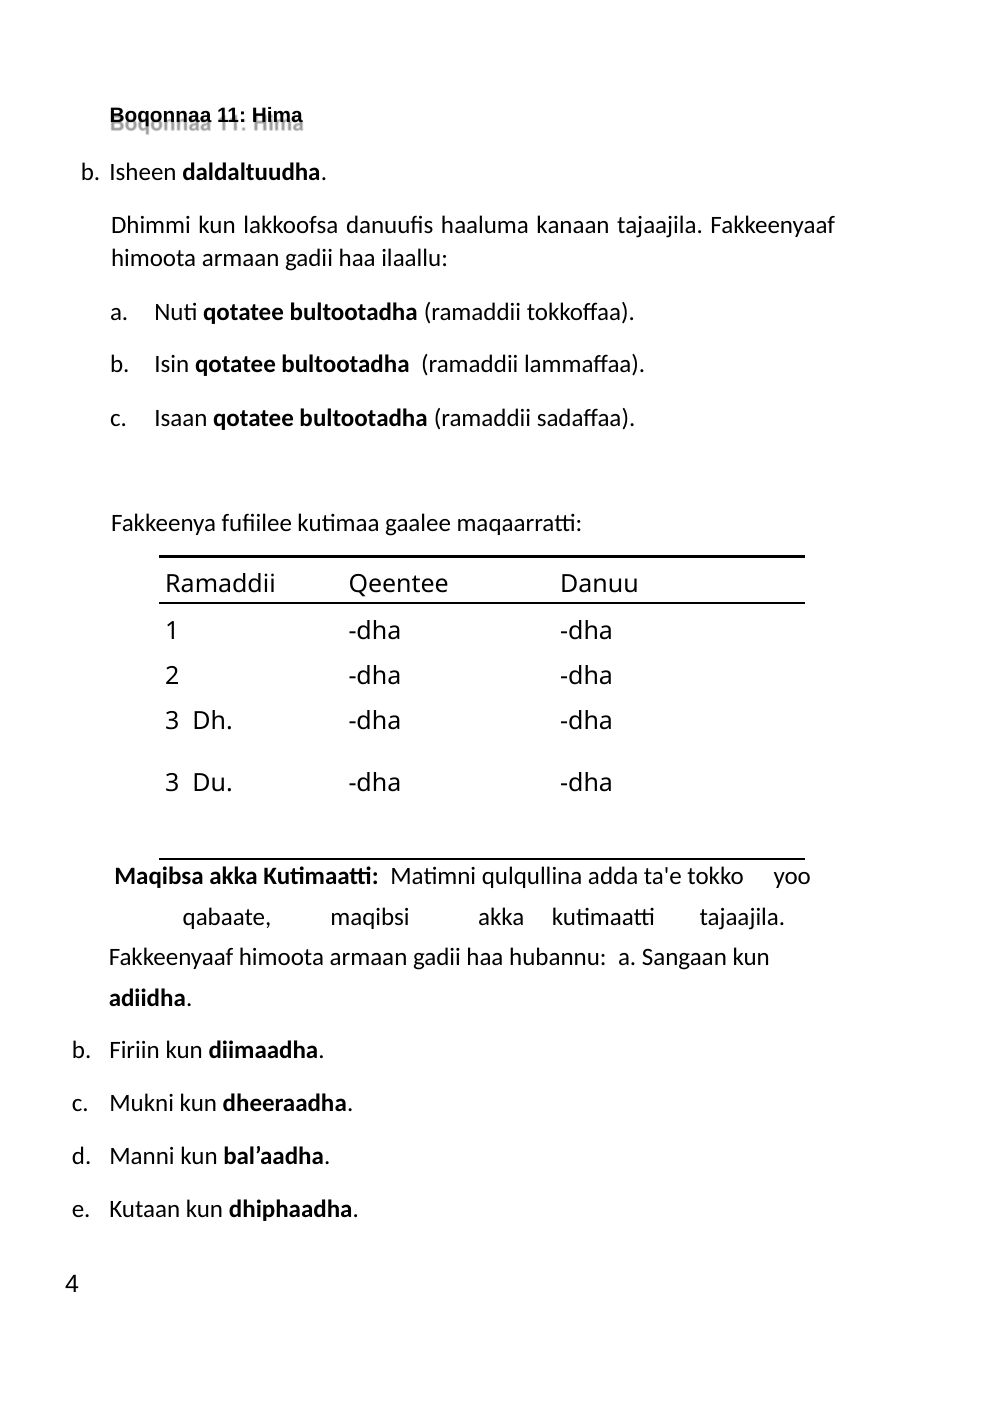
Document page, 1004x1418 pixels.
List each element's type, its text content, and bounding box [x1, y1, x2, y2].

table_cell -dha [348, 756, 560, 858]
table_cell 2 [159, 649, 348, 694]
table_cell -dha [348, 649, 560, 694]
table_cell -dha [560, 756, 805, 858]
list Isin qotatee bultootadha (ramaddii lammaffaa). [110, 349, 836, 379]
list Firiin kun diimaadha. [72, 1034, 836, 1064]
list Kutaan kun dhiphaadha. [72, 1193, 836, 1223]
table_header Ramaddii [159, 558, 348, 602]
table_cell -dha [560, 649, 805, 694]
list Nuti qotatee bultootadha (ramaddii tokkoffaa). [110, 296, 836, 326]
text Fakkeenya fufiilee kutimaa gaalee maqaarratti: [111, 507, 836, 538]
table_cell 3 Du. [159, 756, 348, 858]
table_cell -dha [560, 694, 805, 756]
list Mukni kun dheeraadha. [72, 1087, 836, 1117]
picture [95, 102, 330, 149]
table_cell 1 [159, 604, 348, 649]
table_header Danuu [560, 558, 805, 602]
text Maqibsa akka Kutimaatti: Matimni qulqullina adda ta'e tokko yoo qabaate, maqibsi akka kutimaatti tajaajila. Fakkeenyaaf himoota armaan gadii haa hubannu: a. Sangaan kun adiidha. [108, 860, 837, 1012]
list Isheen daldaltuudha. [81, 156, 837, 187]
table_cell -dha [348, 694, 560, 756]
table_cell 3 Dh. [159, 694, 348, 756]
text Dhimmi kun lakkoofsa danuufis haaluma kanaan tajaajila. Fakkeenyaaf himoota armaan gadii haa ilaallu: [111, 209, 836, 273]
table_cell -dha [560, 604, 805, 649]
table_cell -dha [348, 604, 560, 649]
list Manni kun bal’aadha. [72, 1140, 836, 1170]
list Isaan qotatee bultootadha (ramaddii sadaffaa). [110, 402, 836, 432]
table_header Qeentee [348, 558, 560, 602]
